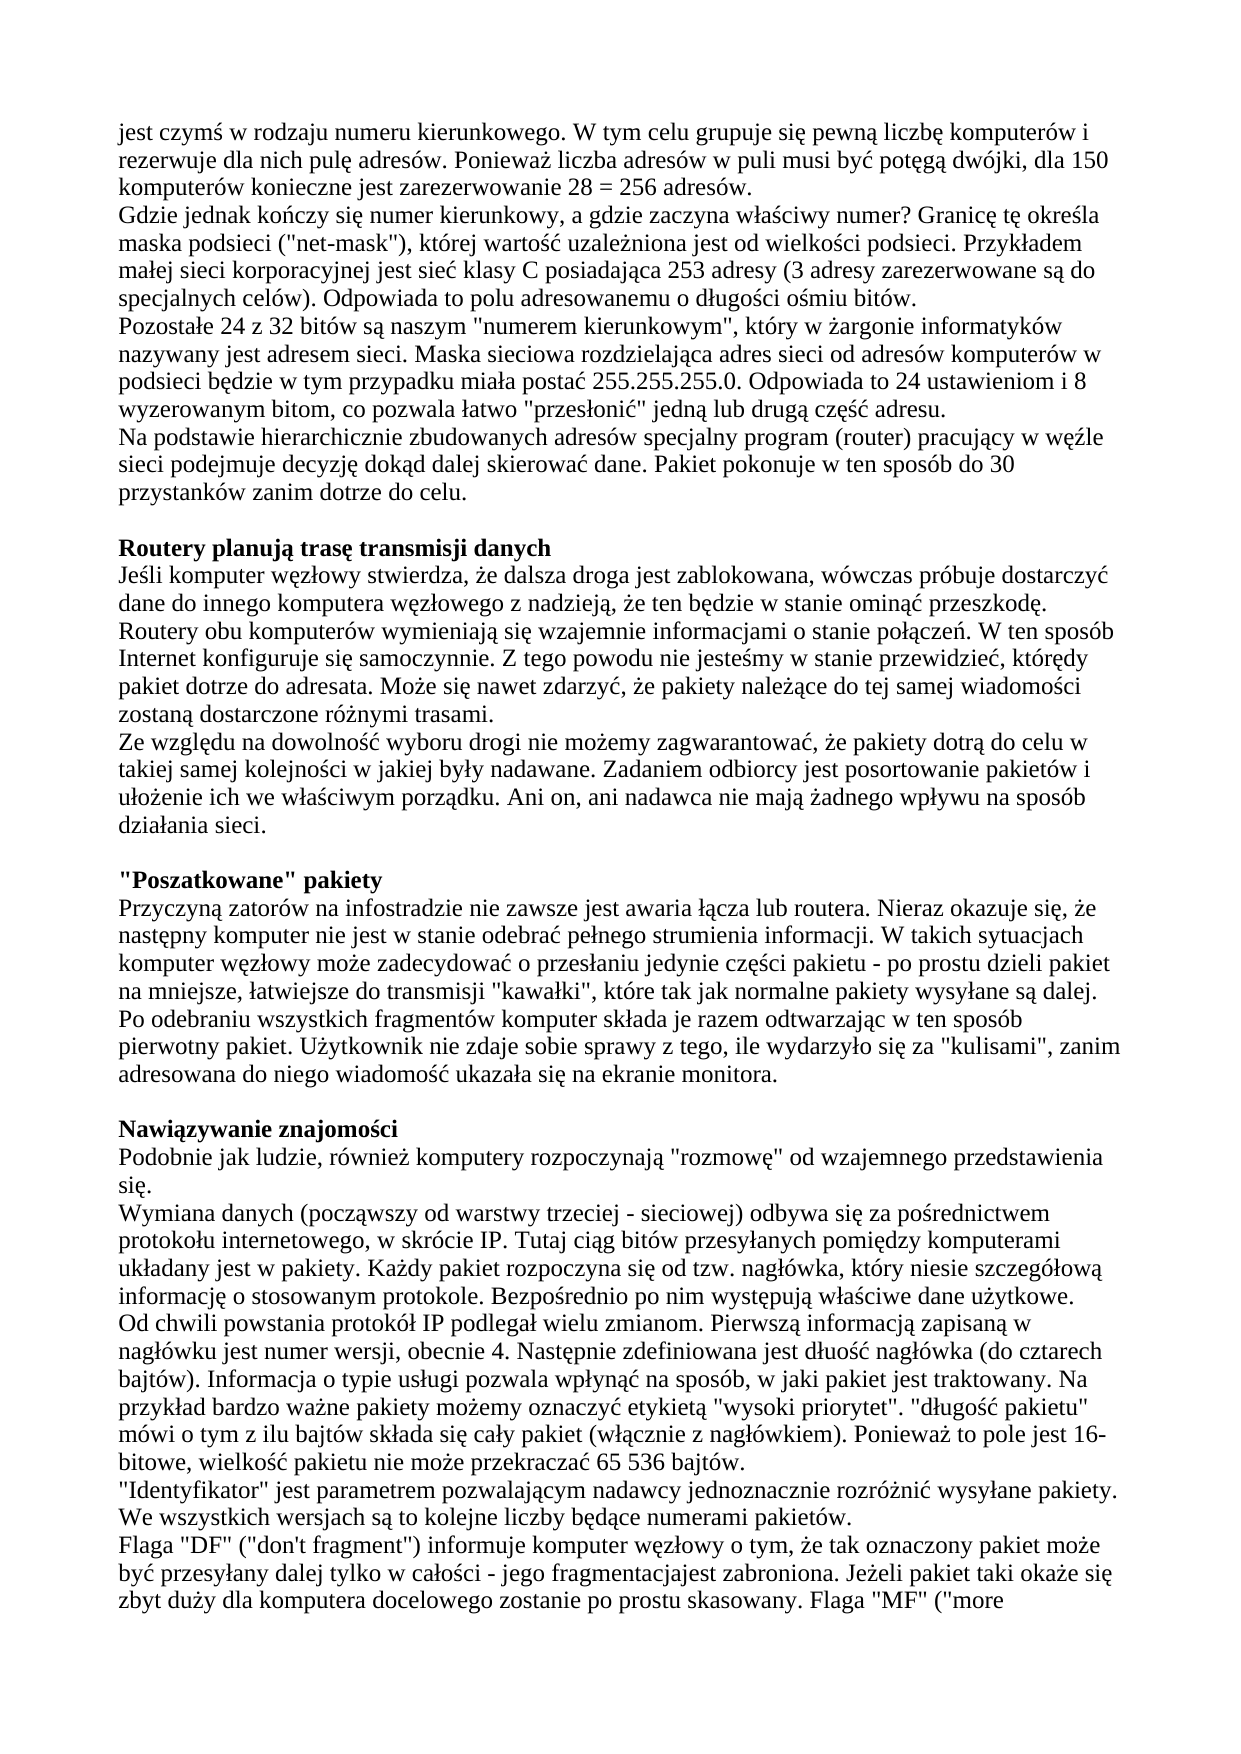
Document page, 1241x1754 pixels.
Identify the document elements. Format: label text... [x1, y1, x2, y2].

text jest czymś w rodzaju numeru kierunkowego. W tym celu grupuje się pewną liczbę komputerów i rezerwuje dla nich pulę adresów. Ponieważ liczba adresów w puli musi być potęgą dwójki, dla 150 komputerów konieczne jest zarezerwowanie 28 = 256 adresów. Gdzie jednak kończy się numer kierunkowy, a gdzie zaczyna właściwy numer? Granicę tę określa maska podsieci ("net-mask"), której wartość uzależniona jest od wielkości podsieci. Przykładem małej sieci korporacyjnej jest sieć klasy C posiadająca 253 adresy (3 adresy zarezerwowane są do specjalnych celów). Odpowiada to polu adresowanemu o długości ośmiu bitów. Pozostałe 24 z 32 bitów są naszym "numerem kierunkowym", który w żargonie informatyków nazywany jest adresem sieci. Maska sieciowa rozdzielająca adres sieci od adresów komputerów w podsieci będzie w tym przypadku miała postać 255.255.255.0. Odpowiada to 24 ustawieniom i 8 wyzerowanym bitom, co pozwala łatwo "przesłonić" jedną lub drugą część adresu. Na podstawie hierarchicznie zbudowanych adresów specjalny program (router) pracujący w węźle sieci podejmuje decyzję dokąd dalej skierować dane. Pakiet pokonuje w ten sposób do 30 przystanków zanim dotrze do celu. Routery planują trasę transmisji danych Jeśli komputer węzłowy stwierdza, że dalsza droga jest zablokowana, wówczas próbuje dostarczyć dane do innego komputera węzłowego z nadzieją, że ten będzie w stanie ominąć przeszkodę. Routery obu komputerów wymieniają się wzajemnie informacjami o stanie połączeń. W ten sposób Internet konfiguruje się samoczynnie. Z tego powodu nie jesteśmy w stanie przewidzieć, którędy pakiet dotrze do adresata. Może się nawet zdarzyć, że pakiety należące do tej samej wiadomości zostaną dostarczone różnymi trasami. Ze względu na dowolność wyboru drogi nie możemy zagwarantować, że pakiety dotrą do celu w takiej samej kolejności w jakiej były nadawane. Zadaniem odbiorcy jest posortowanie pakietów i ułożenie ich we właściwym porządku. Ani on, ani nadawca nie mają żadnego wpływu na sposób działania sieci. "Poszatkowane" pakiety Przyczyną zatorów na infostradzie nie zawsze jest awaria łącza lub routera. Nieraz okazuje się, że następny komputer nie jest w stanie odebrać pełnego strumienia informacji. W takich sytuacjach komputer węzłowy może zadecydować o przesłaniu jedynie części pakietu - po prostu dzieli pakiet na mniejsze, łatwiejsze do transmisji "kawałki", które tak jak normalne pakiety wysyłane są dalej. Po odebraniu wszystkich fragmentów komputer składa je razem odtwarzając w ten sposób pierwotny pakiet. Użytkownik nie zdaje sobie sprawy z tego, ile wydarzyło się za "kulisami", zanim adresowana do niego wiadomość ukazała się na ekranie monitora. Nawiązywanie znajomości Podobnie jak ludzie, również komputery rozpoczynają "rozmowę" od wzajemnego przedstawienia się. Wymiana danych (począwszy od warstwy trzeciej - sieciowej) odbywa się za pośrednictwem protokołu internetowego, w skrócie IP. Tutaj ciąg bitów przesyłanych pomiędzy komputerami układany jest w pakiety. Każdy pakiet rozpoczyna się od tzw. nagłówka, który niesie szczegółową informację o stosowanym protokole. Bezpośrednio po nim występują właściwe dane użytkowe. Od chwili powstania protokół IP podlegał wielu zmianom. Pierwszą informacją zapisaną w nagłówku jest numer wersji, obecnie 4. Następnie zdefiniowana jest dłuość nagłówka (do cztarech bajtów). Informacja o typie usługi pozwala wpłynąć na sposób, w jaki pakiet jest traktowany. Na przykład bardzo ważne pakiety możemy oznaczyć etykietą "wysoki priorytet". "długość pakietu" mówi o tym z ilu bajtów składa się cały pakiet (włącznie z nagłówkiem). Ponieważ to pole jest 16-bitowe, wielkość pakietu nie może przekraczać 65 536 bajtów. "Identyfikator" jest parametrem pozwalającym nadawcy jednoznacznie rozróżnić wysyłane pakiety. We wszystkich wersjach są to kolejne liczby będące numerami pakietów. Flaga "DF" ("don't fragment") informuje komputer węzłowy o tym, że tak oznaczony pakiet może być przesyłany dalej tylko w całości - jego fragmentacjajest zabroniona. Jeżeli pakiet taki okaże się zbyt duży dla komputera docelowego zostanie po prostu skasowany. Flaga "MF" ("more [118, 118, 1122, 1614]
